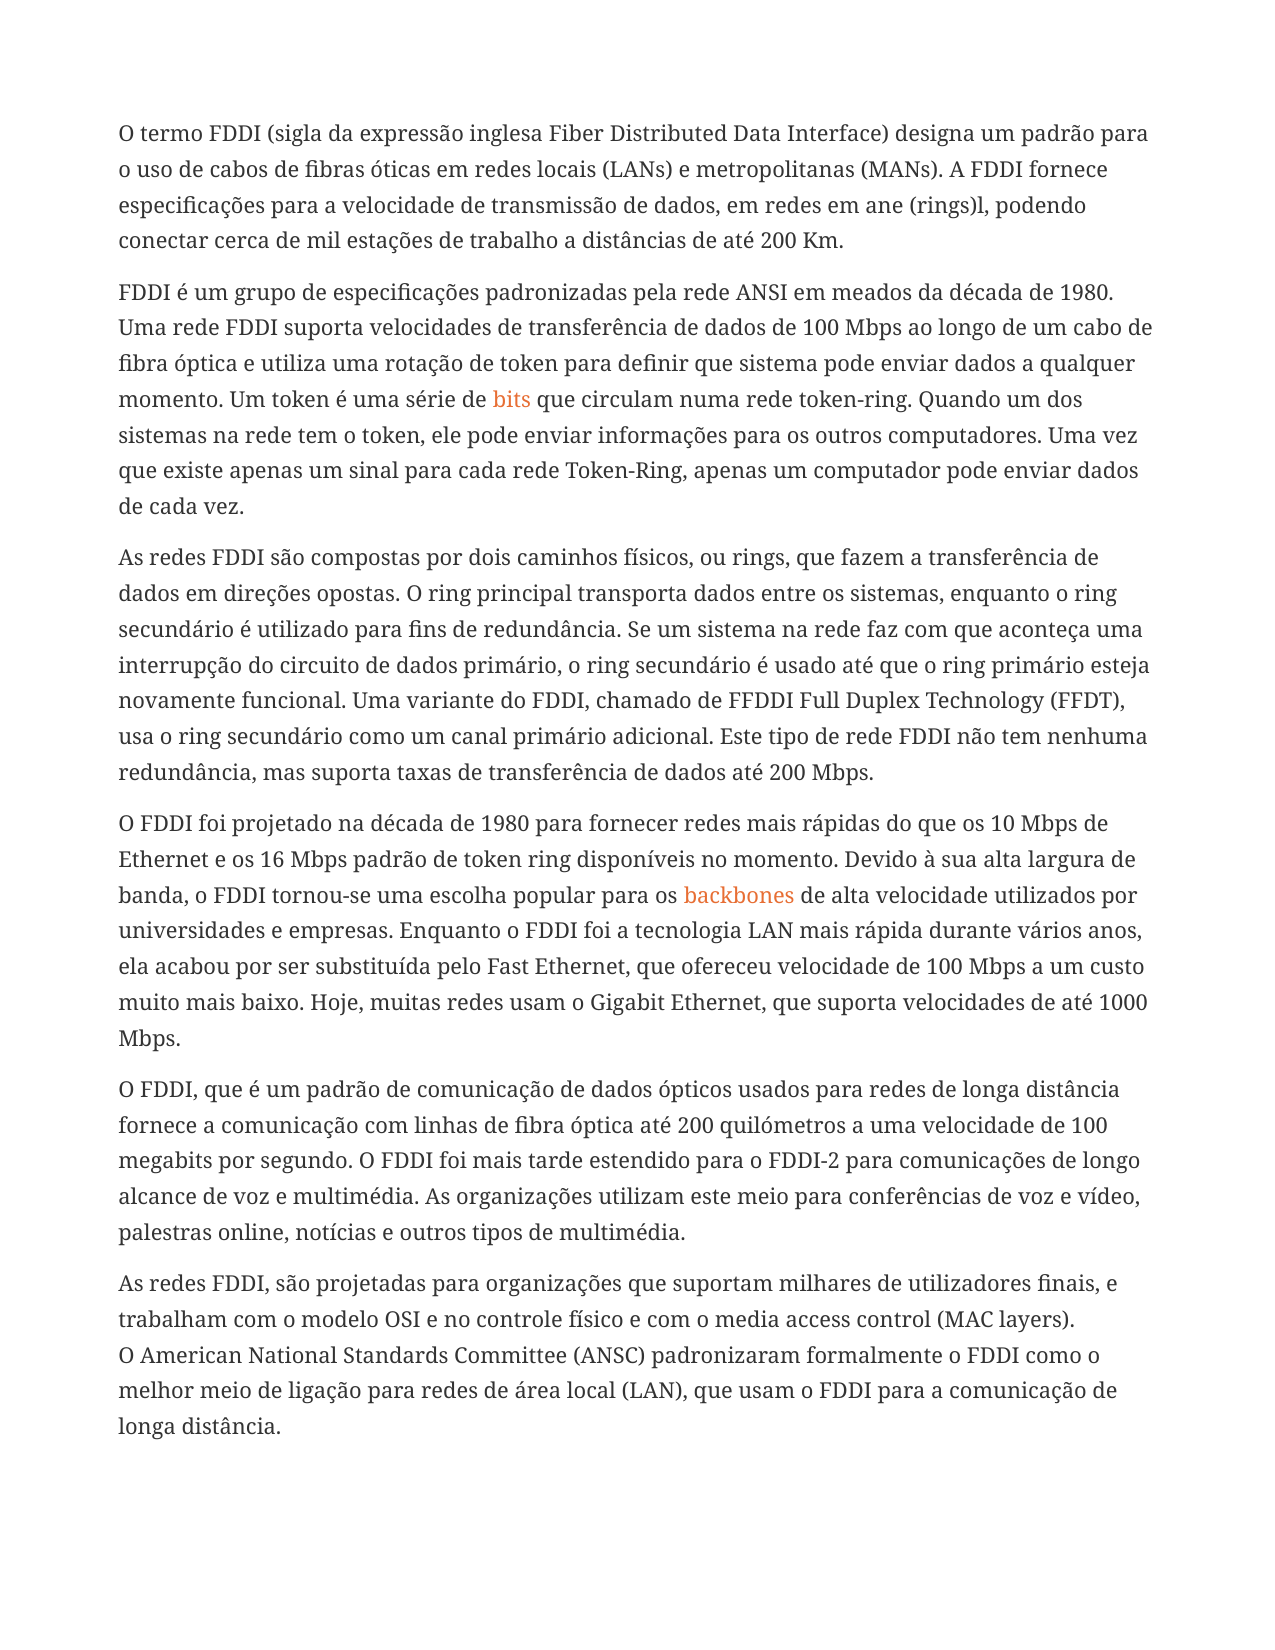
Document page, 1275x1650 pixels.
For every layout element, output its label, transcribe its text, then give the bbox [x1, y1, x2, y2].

text O FDDI, que é um padrão de comunicação de dados ópticos usados para redes de longa distância fornece a comunicação com linhas de fibra óptica até 200 quilómetros a uma velocidade de 100 megabits por segundo. O FDDI foi mais tarde estendido para o FDDI-2 para comunicações de longo alcance de voz e multimédia. As organizações utilizam este meio para conferências de voz e vídeo, palestras online, notícias e outros tipos de multimédia. [118, 1074, 1157, 1247]
text FDDI é um grupo de especificações padronizadas pela rede ANSI em meados da década de 1980. Uma rede FDDI suporta velocidades de transferência de dados de 100 Mbps ao longo de um cabo de fibra óptica e utiliza uma rotação de token para definir que sistema pode enviar dados a qualquer momento. Um token é uma série de bits que circulam numa rede token-ring. Quando um dos sistemas na rede tem o token, ele pode enviar informações para os outros computadores. Uma vez que existe apenas um sinal para cada rede Token-Ring, apenas um computador pode enviar dados de cada vez. [118, 277, 1157, 521]
text As redes FDDI são compostas por dois caminhos físicos, ou rings, que fazem a transferência de dados em direções opostas. O ring principal transporta dados entre os sistemas, enquanto o ring secundário é utilizado para fins de redundância. Se um sistema na rede faz com que aconteça uma interrupção do circuito de dados primário, o ring secundário é usado até que o ring primário esteja novamente funcional. Uma variante do FDDI, chamado de FFDDI Full Duplex Technology (FFDT), usa o ring secundário como um canal primário adicional. Este tipo de rede FDDI não tem nenhuma redundância, mas suporta taxas de transferência de dados até 200 Mbps. [118, 542, 1157, 787]
text O termo FDDI (sigla da expressão inglesa Fiber Distributed Data Interface) designa um padrão para o uso de cabos de fibras óticas em redes locais (LANs) e metropolitanas (MANs). A FDDI fornece especificações para a velocidade de transmissão de dados, em redes em ane (rings)l, podendo conectar cerca de mil estações de trabalho a distâncias de até 200 Km. [118, 118, 1157, 255]
text O FDDI foi projetado na década de 1980 para fornecer redes mais rápidas do que os 10 Mbps de Ethernet e os 16 Mbps padrão de token ring disponíveis no momento. Devido à sua alta largura de banda, o FDDI tornou-se uma escolha popular para os backbones de alta velocidade utilizados por universidades e empresas. Enquanto o FDDI foi a tecnologia LAN mais rápida durante vários anos, ela acabou por ser substituída pelo Fast Ethernet, que ofereceu velocidade de 100 Mbps a um custo muito mais baixo. Hoje, muitas redes usam o Gigabit Ethernet, que suporta velocidades de até 1000 Mbps. [118, 808, 1157, 1052]
text As redes FDDI, são projetadas para organizações que suportam milhares de utilizadores finais, e trabalham com o modelo OSI e no controle físico e com o media access control (MAC layers). O American National Standards Committee (ANSC) padronizaram formalmente o FDDI como o melhor meio de ligação para redes de área local (LAN), que usam o FDDI para a comunicação de longa distância. [118, 1268, 1157, 1441]
